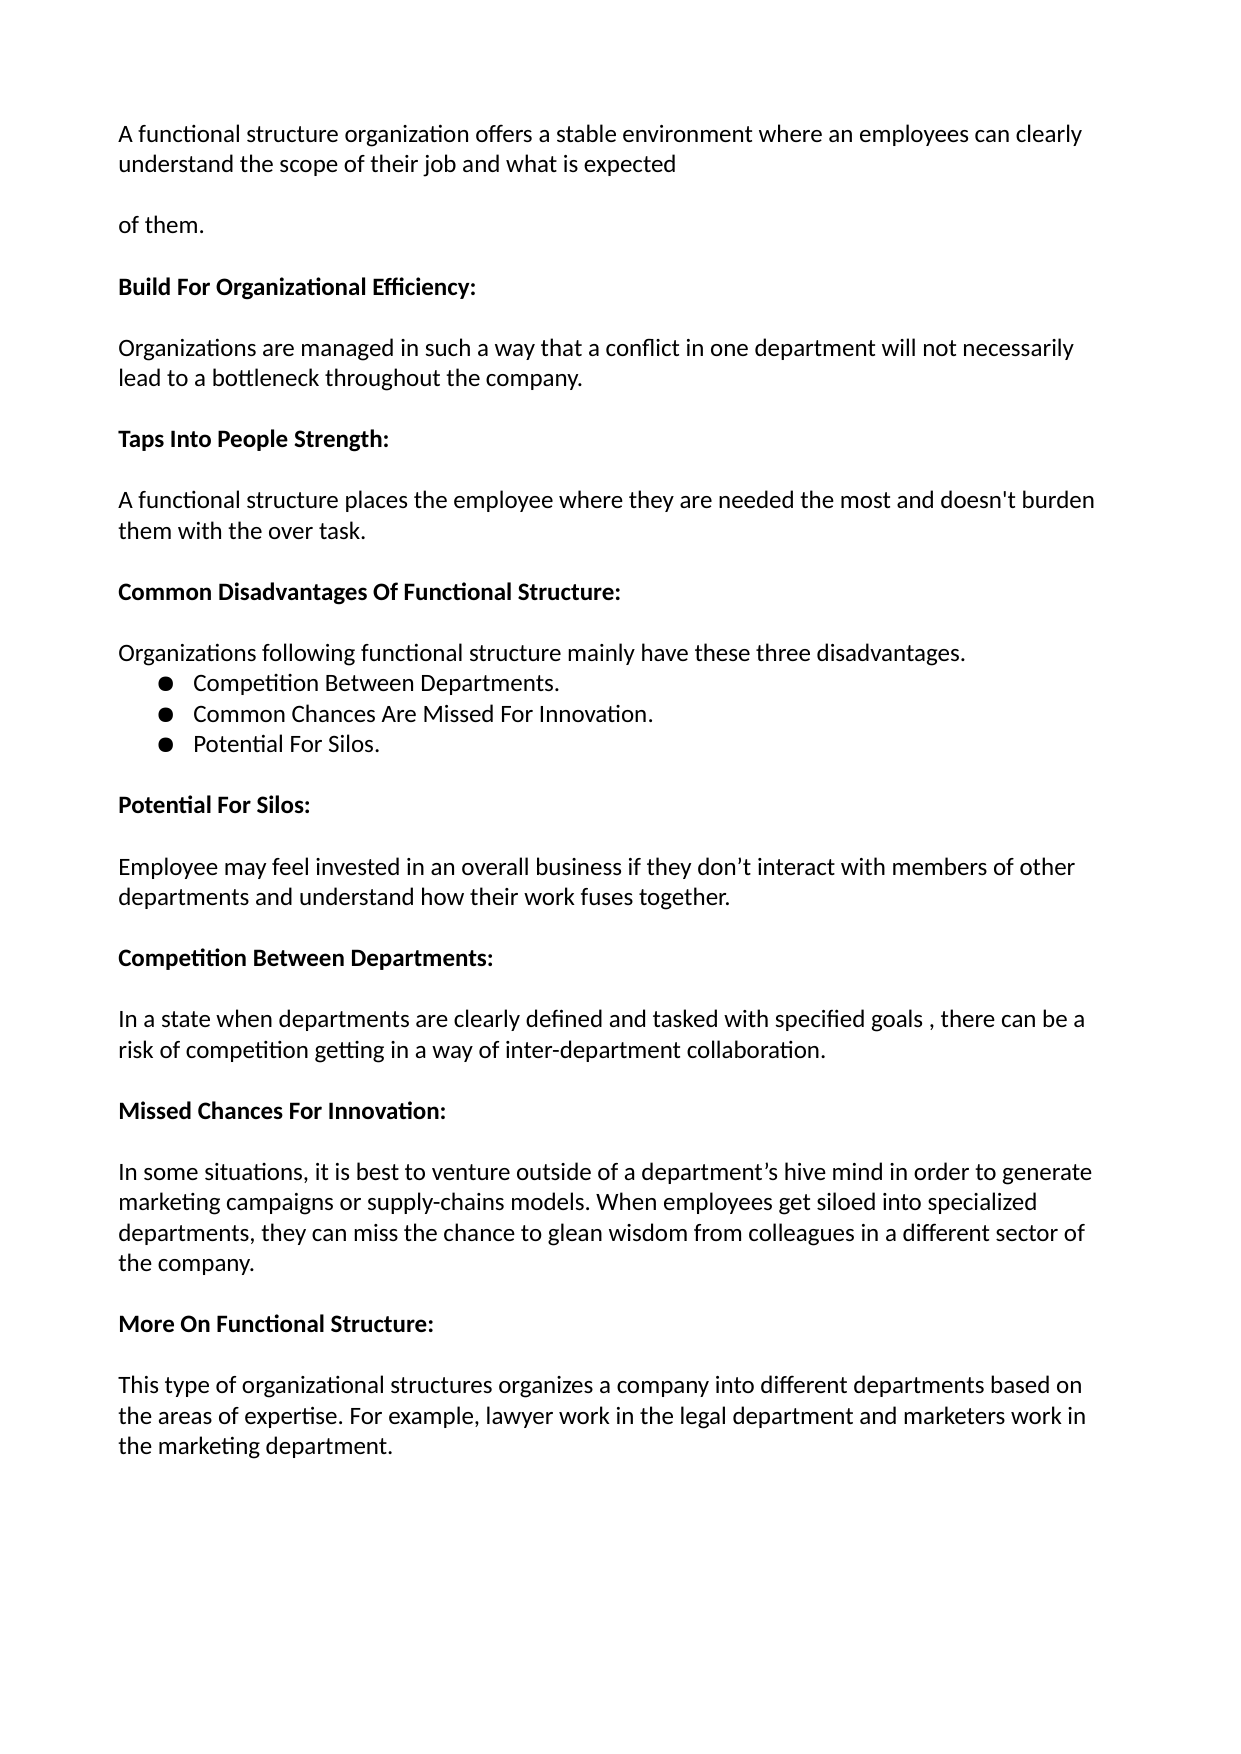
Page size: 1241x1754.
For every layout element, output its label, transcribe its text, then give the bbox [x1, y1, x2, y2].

text Potential For Silos: [118, 789, 1122, 820]
text In some situations, it is best to venture outside of a department’s hive mind in order to generate marketing campaigns or supply-chains models. When employees get siloed into specialized departments, they can miss the chance to glean wisdom from colleagues in a different sector of the company. [118, 1156, 1122, 1278]
text Missed Chances For Innovation: [118, 1095, 1122, 1125]
text Organizations following functional structure mainly have these three disadvantages. [118, 637, 1122, 667]
list Common Chances Are Missed For Innovation. [156, 698, 1122, 728]
text Competition Between Departments: [118, 942, 1122, 973]
text A functional structure places the employee where they are needed the most and doesn't burden them with the over task. [118, 484, 1122, 545]
text This type of organizational structures organizes a company into different departments based on the areas of expertise. For example, lawyer work in the legal department and marketers work in the marketing department. [118, 1369, 1122, 1461]
list Potential For Silos. [156, 728, 1122, 759]
text of them. [118, 210, 1122, 240]
text Build For Organizational Efficiency: [118, 271, 1122, 301]
text More On Functional Structure: [118, 1308, 1122, 1339]
list Competition Between Departments. [156, 667, 1122, 698]
text A functional structure organization offers a stable environment where an employees can clearly understand the scope of their job and what is expected [118, 118, 1122, 179]
text Common Disadvantages Of Functional Structure: [118, 576, 1122, 606]
text Employee may feel invested in an overall business if they don’t interact with members of other departments and understand how their work fuses together. [118, 851, 1122, 912]
text Taps Into People Strength: [118, 423, 1122, 454]
text In a state when departments are clearly defined and tasked with specified goals , there can be a risk of competition getting in a way of inter-department collaboration. [118, 1003, 1122, 1064]
text Organizations are managed in such a way that a conflict in one department will not necessarily lead to a bottleneck throughout the company. [118, 332, 1122, 393]
